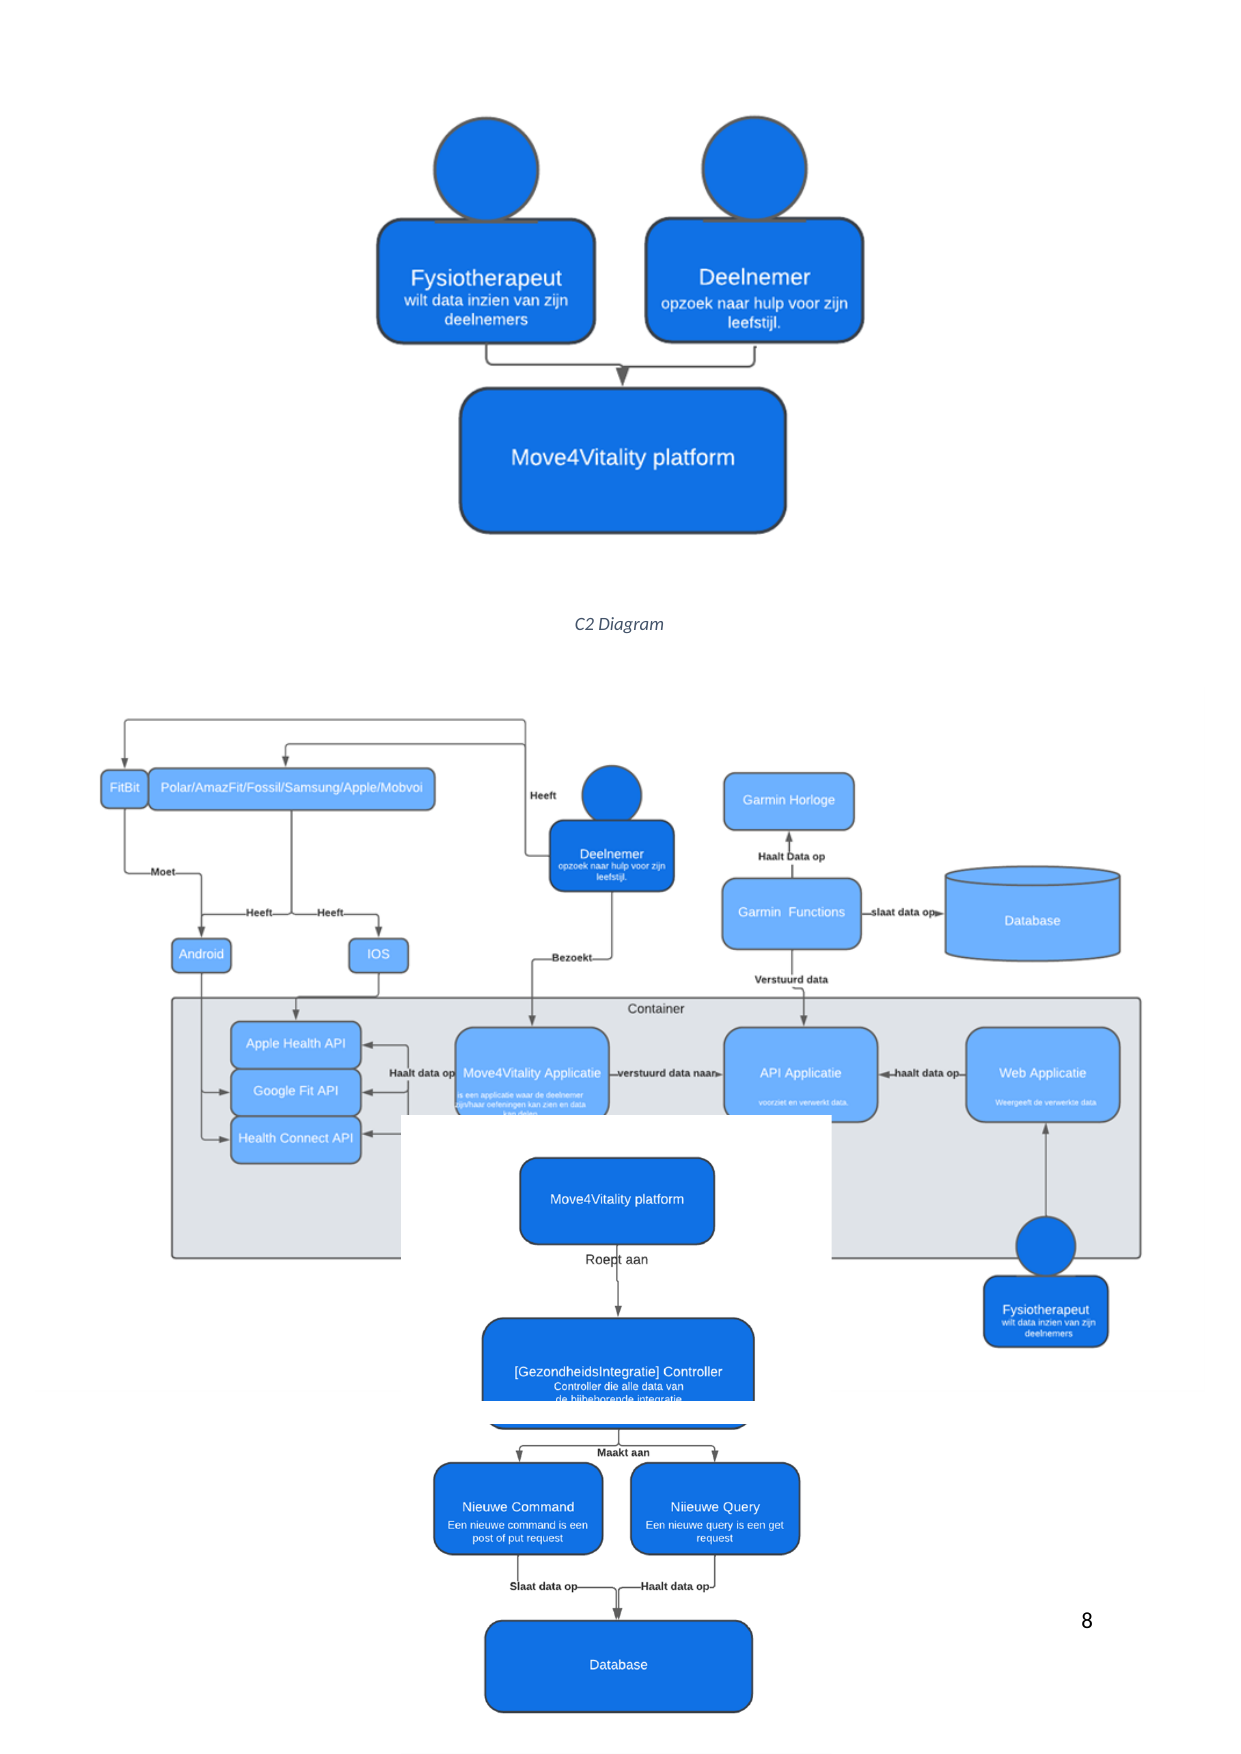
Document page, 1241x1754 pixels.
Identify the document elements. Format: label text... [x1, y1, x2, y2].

text C2 Diagram [35, 612, 1205, 635]
